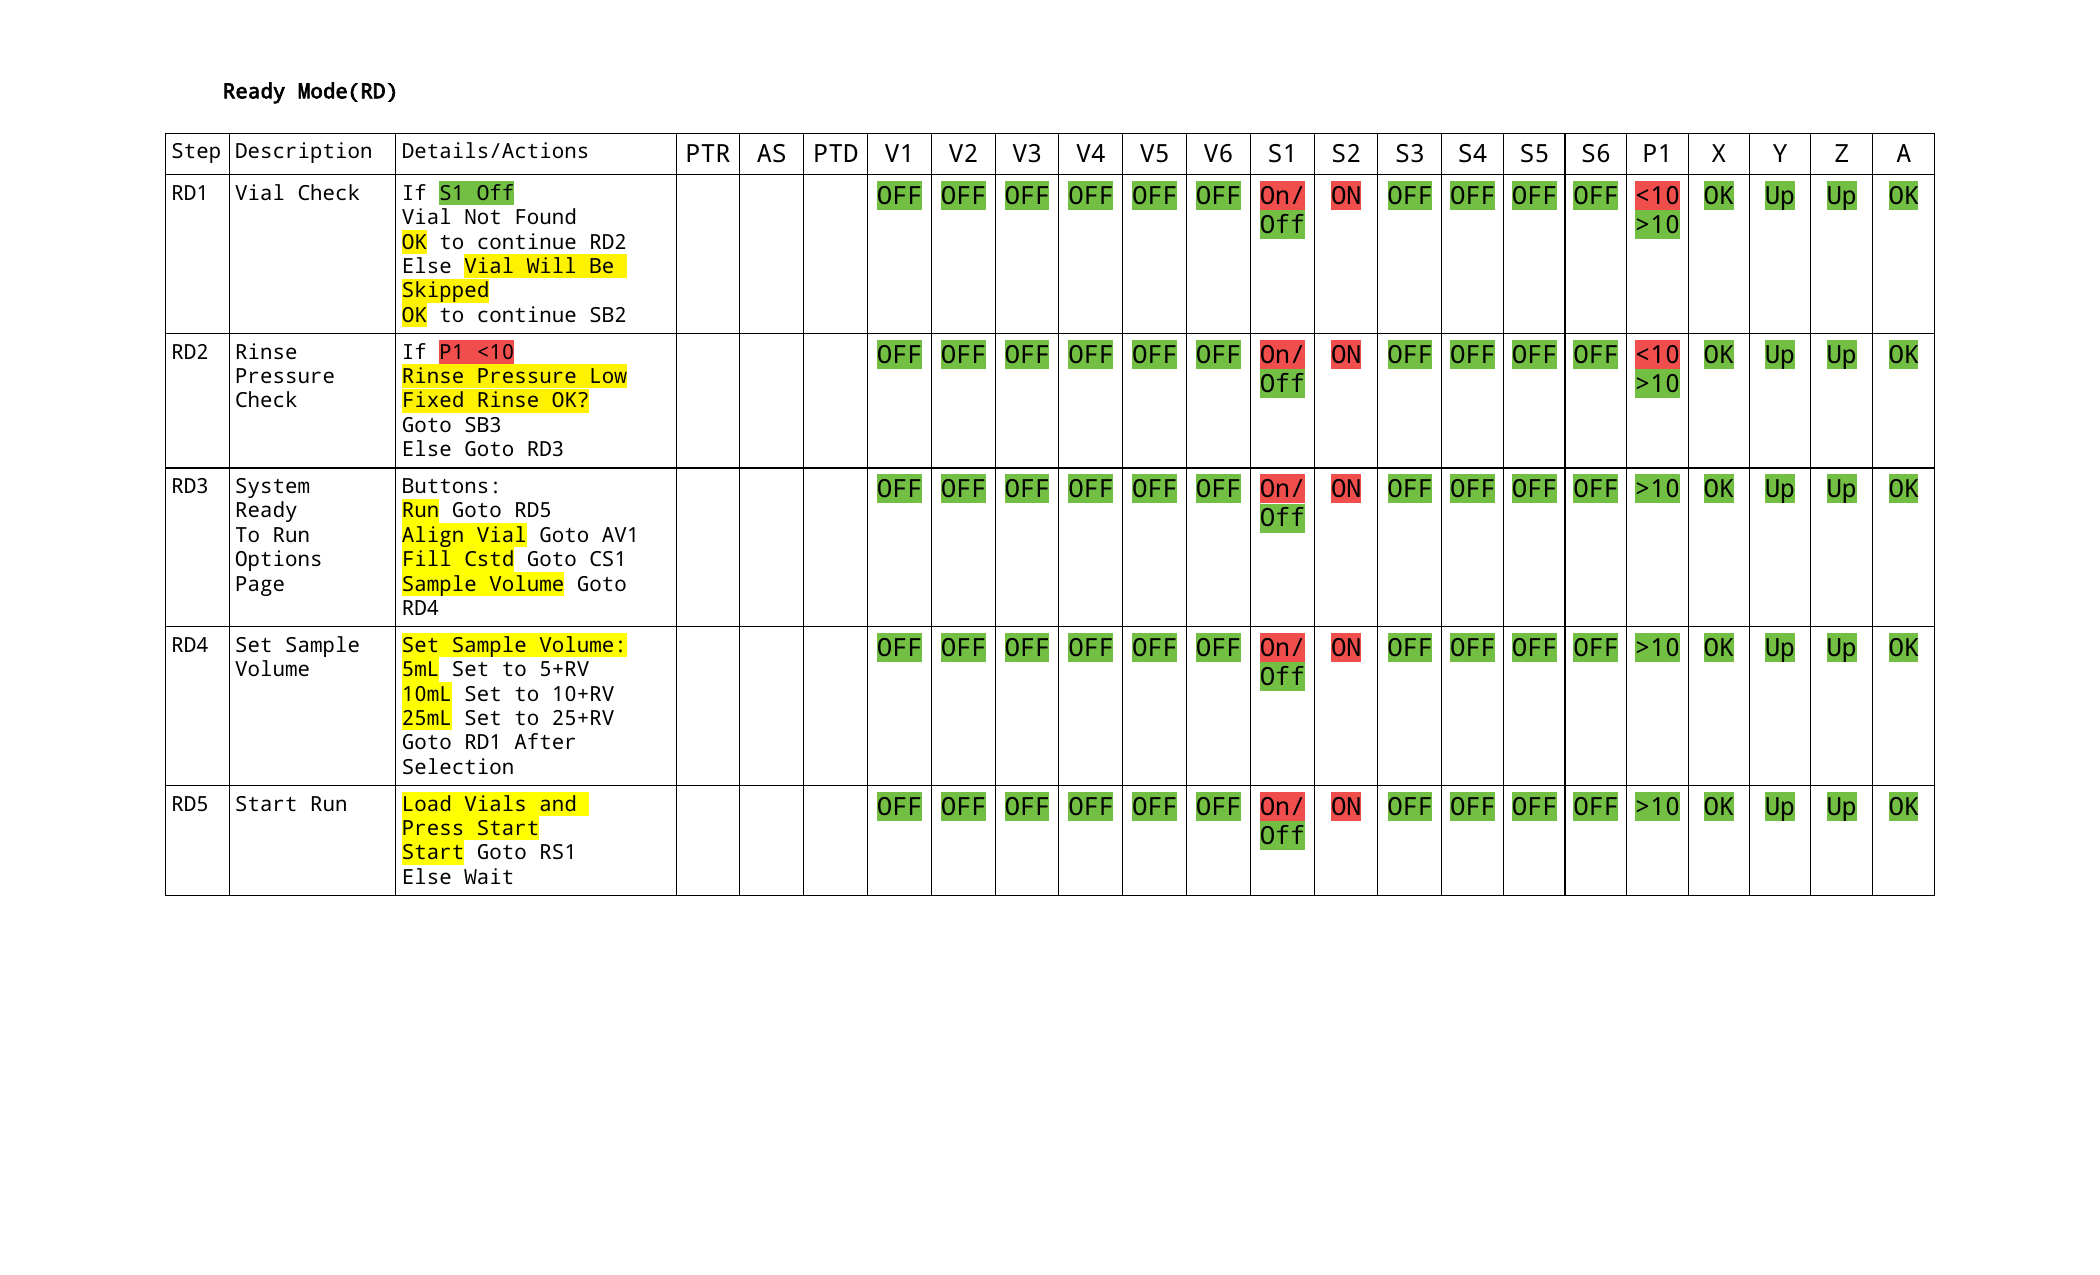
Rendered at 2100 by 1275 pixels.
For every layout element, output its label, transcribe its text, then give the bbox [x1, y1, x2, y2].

table_cell System Ready To Run Options Page [230, 469, 395, 626]
table_cell OFF [1504, 627, 1564, 785]
table_cell OFF [1378, 469, 1441, 626]
table_cell OFF [932, 175, 995, 333]
table_cell OFF [1123, 469, 1186, 626]
table_cell [804, 175, 867, 333]
table_cell OFF [1187, 175, 1250, 333]
table_cell ON [1315, 175, 1377, 333]
table_header Details/Actions [396, 134, 676, 174]
table_cell On/Off [1251, 469, 1314, 626]
text Ready Mode(RD) [75, 75, 2025, 104]
table_cell OK [1689, 627, 1749, 785]
table_cell OFF [1123, 175, 1186, 333]
table_header V3 [996, 134, 1058, 174]
table_cell >10 [1627, 469, 1688, 626]
table_cell RD1 [166, 175, 229, 333]
table_header P1 [1627, 134, 1688, 174]
table_cell OFF [868, 786, 931, 895]
table_cell Buttons: Run Goto RD5 Align Vial Goto AV1 Fill Cstd Goto CS1 Sample Volume Goto RD4 [396, 469, 676, 626]
table_cell OFF [1187, 786, 1250, 895]
table_cell If P1 <10 Rinse Pressure Low Fixed Rinse OK? Goto SB3 Else Goto RD3 [396, 334, 676, 467]
table_cell Set Sample Volume: 5mL Set to 5+RV 10mL Set to 10+RV 25mL Set to 25+RV Goto RD1 After Selection [396, 627, 676, 785]
table_cell OFF [1059, 175, 1122, 333]
table_cell On/Off [1251, 334, 1314, 467]
table_header X [1689, 134, 1749, 174]
table_header V4 [1059, 134, 1122, 174]
table_cell Load Vials and Press Start Start Goto RS1 Else Wait [396, 786, 676, 895]
table_cell OFF [1566, 175, 1626, 333]
table_header A [1873, 134, 1934, 174]
table_cell [804, 334, 867, 467]
table_cell ON [1315, 469, 1377, 626]
table_cell Start Run [230, 786, 395, 895]
table_cell Up [1750, 175, 1810, 333]
table_cell Up [1750, 469, 1810, 626]
table_cell [804, 627, 867, 785]
table_cell [740, 469, 803, 626]
table_header V1 [868, 134, 931, 174]
table_cell RD5 [166, 786, 229, 895]
table_header Description [230, 134, 395, 174]
table_cell OFF [1378, 786, 1441, 895]
table_cell On/Off [1251, 175, 1314, 333]
table_cell OFF [996, 627, 1058, 785]
table_cell Rinse Pressure Check [230, 334, 395, 467]
table_cell OK [1689, 334, 1749, 467]
table_cell OFF [1566, 786, 1626, 895]
table_cell [677, 334, 739, 467]
table_cell OFF [1187, 334, 1250, 467]
table_cell ON [1315, 334, 1377, 467]
table_header S4 [1442, 134, 1503, 174]
table_cell Up [1750, 627, 1810, 785]
table_cell OFF [1442, 627, 1503, 785]
table_cell OFF [868, 175, 931, 333]
table_cell Vial Check [230, 175, 395, 333]
table_cell OK [1689, 175, 1749, 333]
table_header Z [1811, 134, 1872, 174]
table_cell OK [1873, 334, 1934, 467]
table_cell OFF [1442, 334, 1503, 467]
table_cell [804, 786, 867, 895]
table_cell OFF [1059, 627, 1122, 785]
table_cell OFF [996, 786, 1058, 895]
table_cell [804, 469, 867, 626]
table_cell <10>10 [1627, 334, 1688, 467]
table_cell Up [1811, 627, 1872, 785]
table_cell [740, 627, 803, 785]
table_cell >10 [1627, 627, 1688, 785]
table_cell [740, 175, 803, 333]
table_header S6 [1566, 134, 1626, 174]
table_cell OK [1873, 627, 1934, 785]
table_cell Up [1811, 469, 1872, 626]
table_cell OFF [1123, 627, 1186, 785]
table_cell [740, 334, 803, 467]
table_cell If S1 Off Vial Not Found OK to continue RD2 Else Vial Will Be Skipped OK to continue SB2 [396, 175, 676, 333]
table_cell RD2 [166, 334, 229, 467]
table_cell Up [1750, 334, 1810, 467]
table_cell On/Off [1251, 786, 1314, 895]
table_cell OK [1873, 175, 1934, 333]
table_cell OFF [1187, 627, 1250, 785]
table_cell OFF [932, 469, 995, 626]
table_cell OK [1873, 786, 1934, 895]
table_cell OFF [1504, 786, 1564, 895]
table_cell Up [1811, 175, 1872, 333]
table_cell Up [1811, 786, 1872, 895]
table_cell ON [1315, 786, 1377, 895]
table_cell OFF [1187, 469, 1250, 626]
table_cell OFF [1566, 334, 1626, 467]
table_cell RD3 [166, 469, 229, 626]
table_cell OFF [1059, 334, 1122, 467]
table_cell Up [1811, 334, 1872, 467]
table_cell OK [1689, 786, 1749, 895]
table_header V2 [932, 134, 995, 174]
table_header S3 [1378, 134, 1441, 174]
table_cell OFF [1504, 469, 1564, 626]
table_cell OK [1873, 469, 1934, 626]
table_header V5 [1123, 134, 1186, 174]
table_header PTR [677, 134, 739, 174]
table_cell Set Sample Volume [230, 627, 395, 785]
table_cell [677, 175, 739, 333]
table_cell OFF [1504, 175, 1564, 333]
table_cell OFF [1566, 627, 1626, 785]
table_cell <10>10 [1627, 175, 1688, 333]
table_header Step [166, 134, 229, 174]
table_header S2 [1315, 134, 1377, 174]
table_cell OFF [868, 334, 931, 467]
table_cell OFF [1442, 786, 1503, 895]
table_cell OFF [996, 334, 1058, 467]
table_cell OFF [932, 334, 995, 467]
table_cell OFF [996, 469, 1058, 626]
table_cell OFF [932, 786, 995, 895]
table_cell OFF [1123, 334, 1186, 467]
table_cell OFF [868, 627, 931, 785]
table_cell OFF [868, 469, 931, 626]
table_cell Up [1750, 786, 1810, 895]
table_header Y [1750, 134, 1810, 174]
table_header PTD [804, 134, 867, 174]
table_cell OFF [932, 627, 995, 785]
table_cell ON [1315, 627, 1377, 785]
table_cell OFF [1442, 175, 1503, 333]
table_cell OFF [1059, 786, 1122, 895]
table_cell OFF [1378, 175, 1441, 333]
table_cell OFF [1123, 786, 1186, 895]
table_cell [677, 469, 739, 626]
table_cell On/Off [1251, 627, 1314, 785]
table_cell OFF [1442, 469, 1503, 626]
table_cell OFF [1504, 334, 1564, 467]
table_cell OFF [996, 175, 1058, 333]
table_header S5 [1504, 134, 1564, 174]
table_cell OFF [1378, 334, 1441, 467]
table_cell OFF [1378, 627, 1441, 785]
table_header V6 [1187, 134, 1250, 174]
table_cell [740, 786, 803, 895]
table_cell OFF [1059, 469, 1122, 626]
table_cell OK [1689, 469, 1749, 626]
table_cell OFF [1566, 469, 1626, 626]
table_cell [677, 786, 739, 895]
table_cell [677, 627, 739, 785]
table_header AS [740, 134, 803, 174]
table_cell >10 [1627, 786, 1688, 895]
table_header S1 [1251, 134, 1314, 174]
table_cell RD4 [166, 627, 229, 785]
